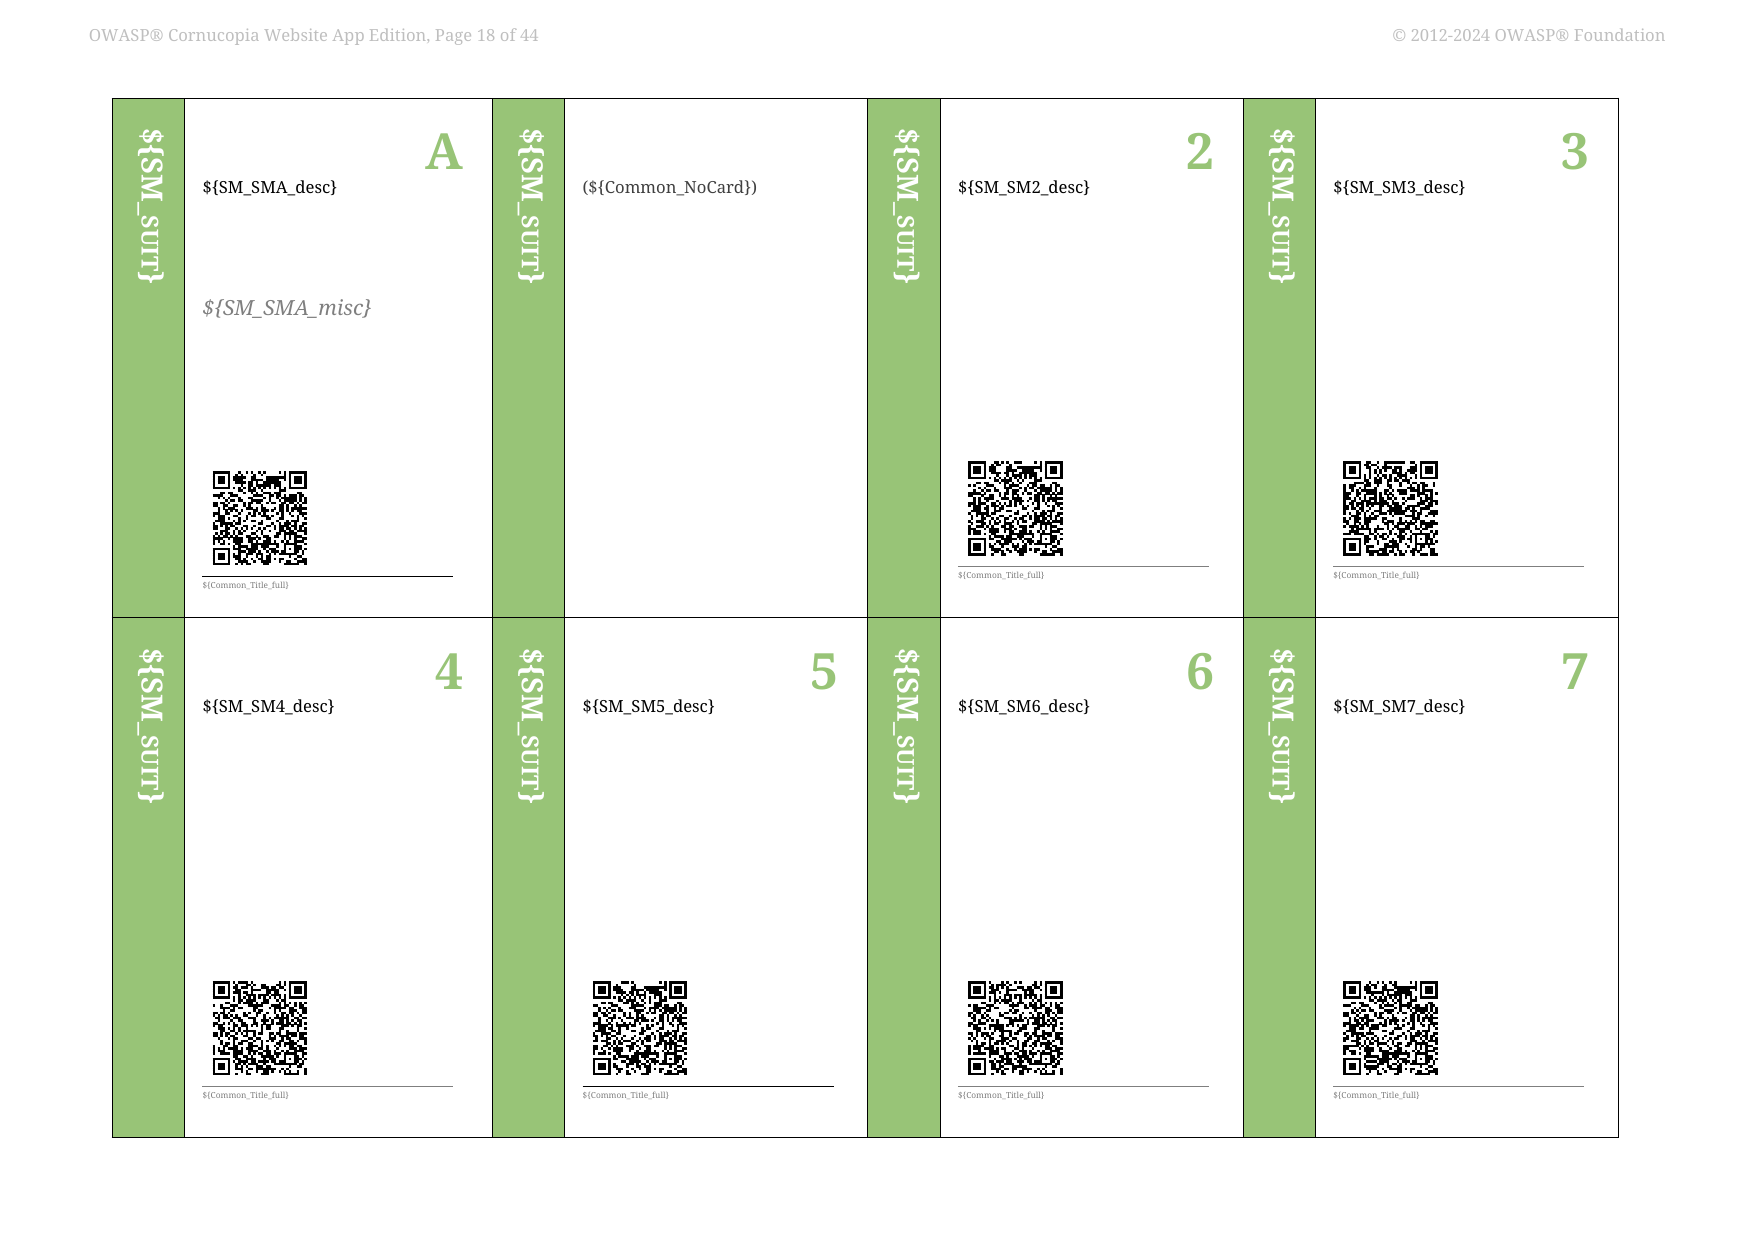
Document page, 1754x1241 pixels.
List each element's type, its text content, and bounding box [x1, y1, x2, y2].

table_header ${SM_suit} [1244, 99, 1315, 617]
table_cell [565, 411, 867, 617]
table_header 2 [941, 99, 1243, 174]
table_cell ${Common_Title_full} [202, 1087, 453, 1101]
table_cell ${SM_suit} [493, 618, 564, 1137]
table_cell ${SM_SM7_desc} [1316, 694, 1618, 930]
table_cell ${Common_Title_full} [958, 567, 1209, 581]
table_cell [185, 930, 492, 1137]
table_header [1333, 1101, 1584, 1137]
table_cell 7 [1316, 618, 1618, 694]
table_cell ${Common_Title_full} [202, 577, 453, 591]
table_cell ${Common_Title_full} [1333, 1087, 1584, 1101]
table_cell ${SM_SMA_desc} [185, 174, 492, 292]
table_header 3 [1316, 99, 1618, 174]
table_header [565, 99, 867, 174]
table_cell [565, 930, 867, 1137]
table_cell ${SM_SM3_desc} [1316, 174, 1618, 411]
table_header ${SM_suit} [113, 99, 184, 617]
table_cell ${SM_SMA_misc} [185, 293, 492, 411]
table_cell ${SM_SM2_desc} [941, 174, 1243, 411]
table_cell 5 [565, 618, 867, 694]
table_cell [185, 411, 492, 617]
table_cell (${Common_NoCard}) [565, 174, 867, 411]
table_header [958, 931, 1209, 1086]
table_cell ${SM_SM4_desc} [185, 694, 492, 930]
table_cell [941, 411, 1243, 617]
table_cell 4 [185, 618, 492, 694]
table_cell ${SM_SM5_desc} [565, 694, 867, 930]
table_cell 6 [941, 618, 1243, 694]
table_header [108, 98, 112, 1137]
table_cell ${Common_Title_full} [1333, 567, 1584, 581]
table_header ${SM_suit} [868, 99, 940, 617]
table_cell ${Common_Title_full} [958, 1087, 1209, 1101]
table_cell ${SM_SM6_desc} [941, 694, 1243, 930]
table_cell [1316, 411, 1618, 617]
table_cell [941, 930, 1243, 1137]
table_header [202, 440, 453, 576]
table_header A [185, 99, 492, 174]
table_header [1333, 412, 1584, 566]
table_header ${SM_suit} [493, 99, 564, 617]
table_cell ${Common_Title_full} [583, 1087, 833, 1101]
table_header [1333, 931, 1584, 1086]
table_cell ${SM_suit} [868, 618, 940, 1137]
table_header [583, 931, 833, 1086]
table_header [958, 412, 1209, 566]
table_header [202, 931, 453, 1086]
table_cell ${SM_suit} [1244, 618, 1315, 1137]
table_cell ${SM_suit} [113, 618, 184, 1137]
table_cell [1316, 930, 1618, 1137]
